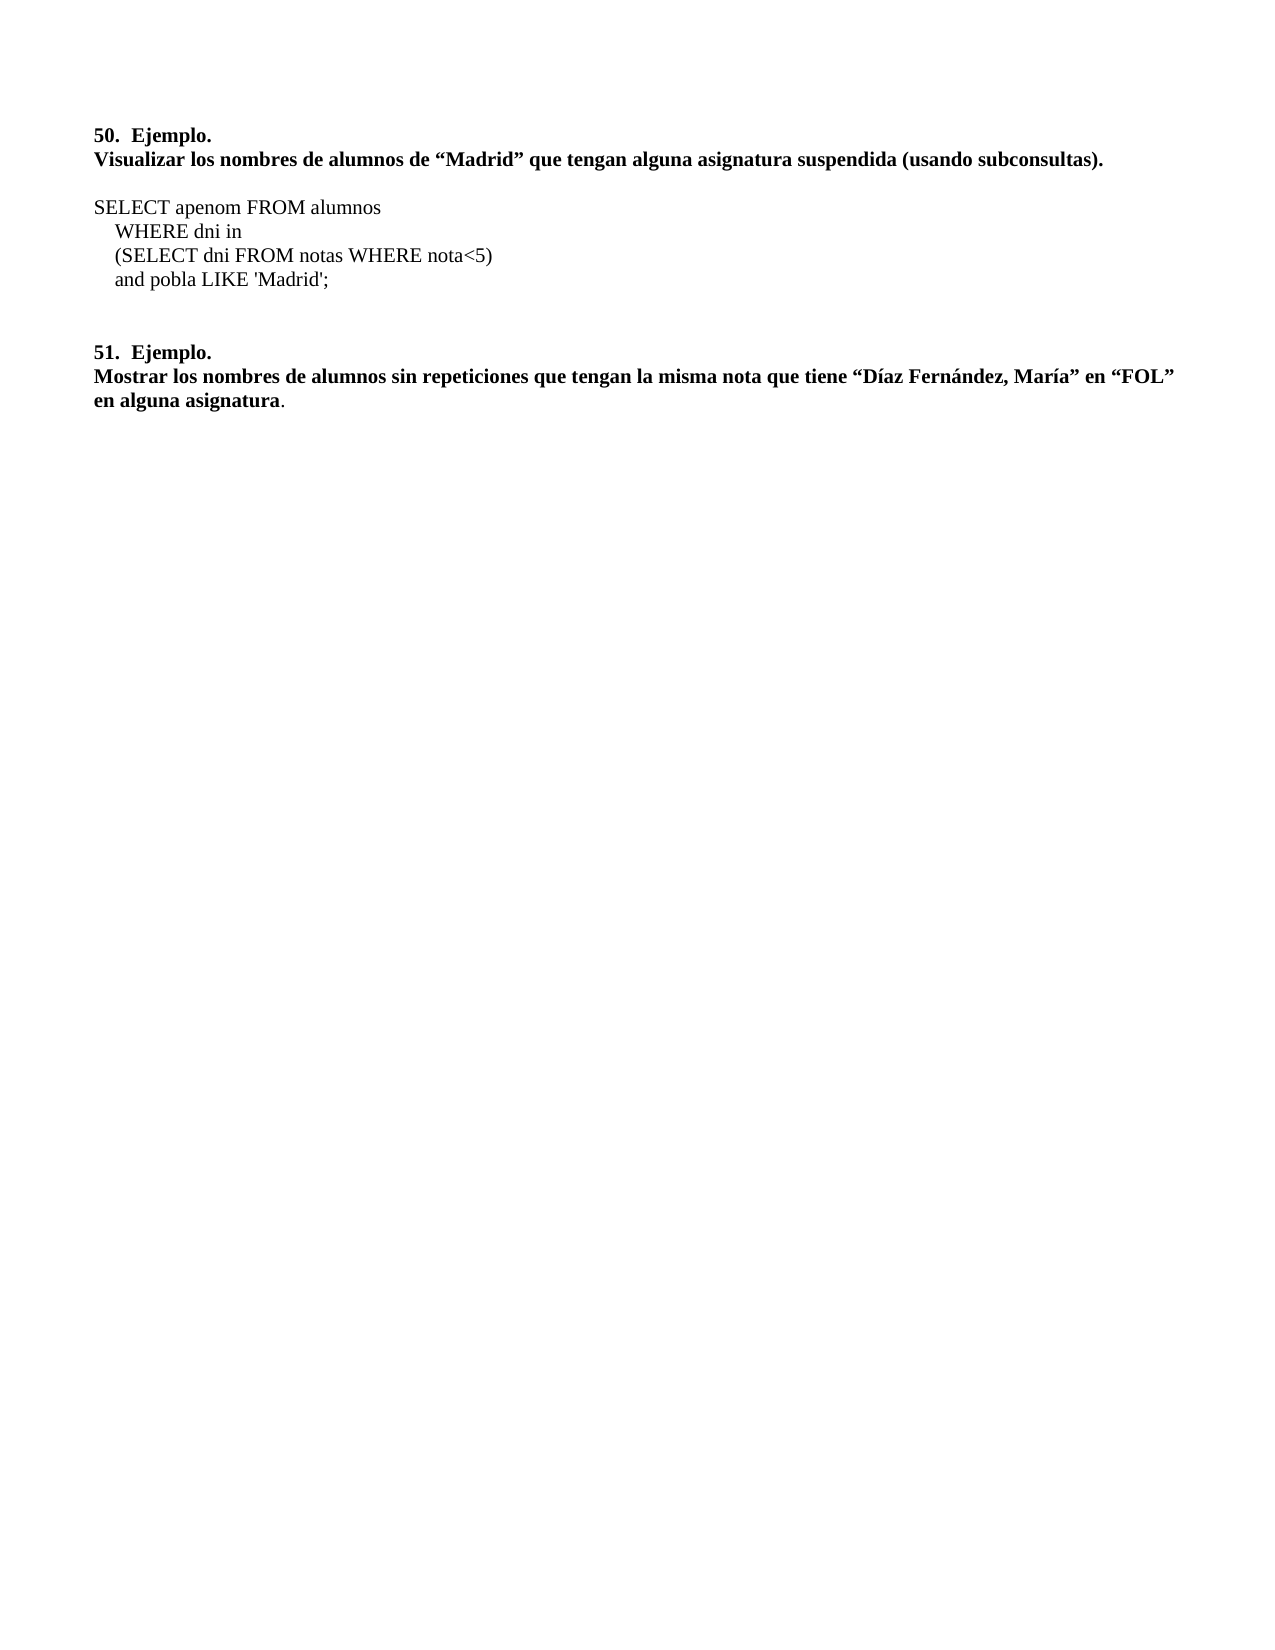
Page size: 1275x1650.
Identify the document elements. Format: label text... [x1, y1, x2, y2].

text and pobla LIKE 'Madrid'; [94, 267, 1181, 291]
list Ejemplo. [94, 123, 1181, 147]
text Visualizar los nombres de alumnos de “Madrid” que tengan alguna asignatura suspendida (usando subconsultas). [94, 147, 1181, 171]
text Mostrar los nombres de alumnos sin repeticiones que tengan la misma nota que tiene “Díaz Fernández, María” en “FOL” en alguna asignatura. [94, 364, 1181, 412]
text (SELECT dni FROM notas WHERE nota<5) [94, 243, 1181, 267]
list Ejemplo. [94, 339, 1181, 364]
text SELECT apenom FROM alumnos [94, 195, 1181, 219]
text WHERE dni in [94, 219, 1181, 243]
